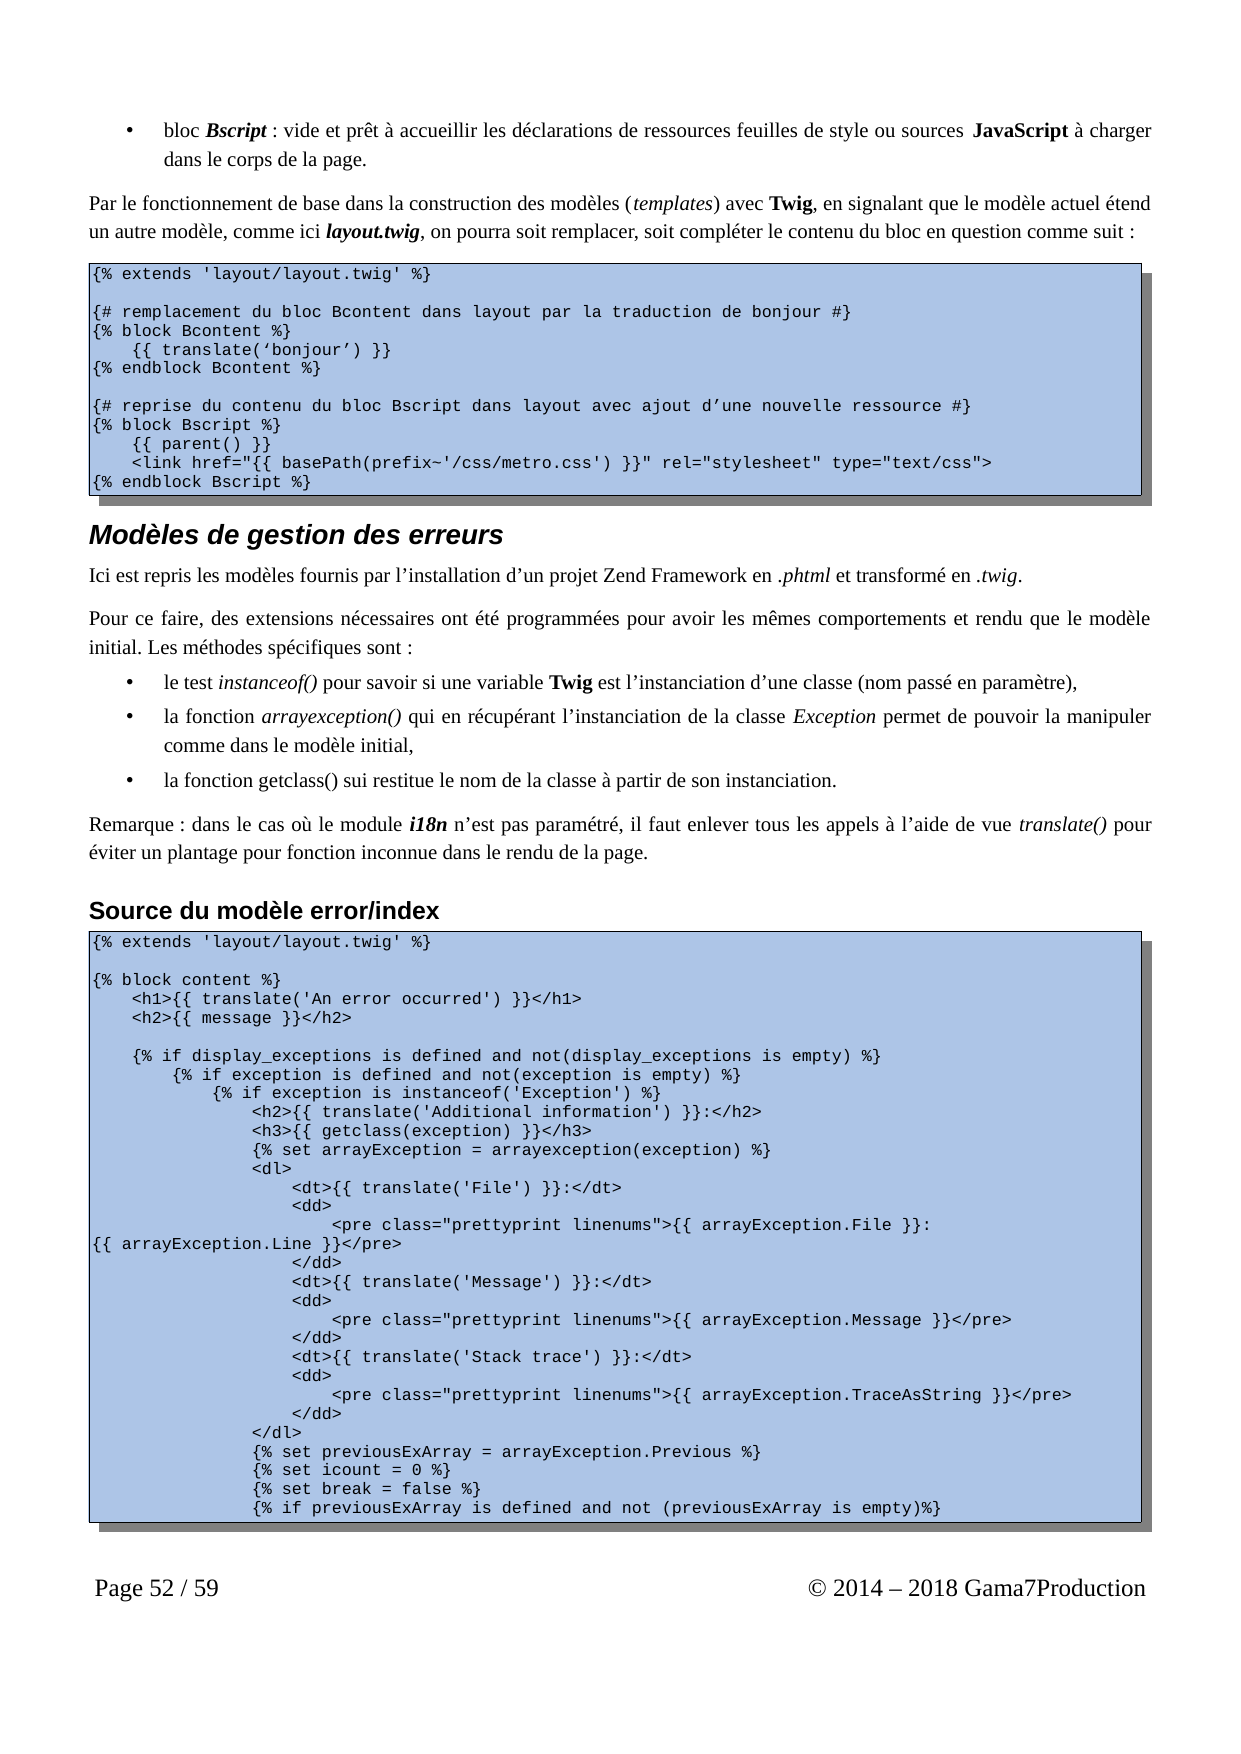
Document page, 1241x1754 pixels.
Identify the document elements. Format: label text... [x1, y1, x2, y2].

text {% if display_exceptions is defined and not(display_exceptions is empty) %} [90, 1044, 1141, 1063]
text {% set arrayException = arrayexception(exception) %} [90, 1138, 1141, 1157]
text {% set break = false %} [90, 1478, 1141, 1497]
text <dt>{{ translate('Stack trace') }}:</dt> [90, 1346, 1141, 1365]
text {% if previousExArray is defined and not (previousExArray is empty)%} [90, 1497, 1141, 1522]
text {% endblock Bscript %} [90, 470, 1141, 495]
text <h3>{{ getclass(exception) }}</h3> [90, 1119, 1141, 1138]
list bloc Bscript : vide et prêt à accueillir les déclarations de ressources feuilles de style ou sources JavaScript à charger dans le corps de la page. [126, 118, 1152, 171]
text Par le fonctionnement de base dans la construction des modèles (templates) avec Twig, en signalant que le modèle actuel étend un autre modèle, comme ici layout.twig, on pourra soit remplacer, soit compléter le contenu du bloc en question comme suit : [88, 190, 1152, 243]
list le test instanceof() pour savoir si une variable Twig est l’instanciation d’une classe (nom passé en paramètre), [126, 669, 1152, 694]
text {{ parent() }} [90, 432, 1141, 451]
text Ici est repris les modèles fournis par l’installation d’un projet Zend Framework en .phtml et transformé en .twig. [88, 562, 1152, 587]
text <dl> [90, 1157, 1141, 1176]
text <h1>{{ translate('An error occurred') }}</h1> [90, 988, 1141, 1006]
list la fonction getclass() sui restitue le nom de la classe à partir de son instanciation. [126, 768, 1152, 792]
text </dd> [90, 1327, 1141, 1346]
text {% set icount = 0 %} [90, 1459, 1141, 1478]
text <pre class="prettyprint linenums">{{ arrayException.File }}:{{ arrayException.Line }}</pre> [90, 1214, 1141, 1252]
text {% if exception is instanceof('Exception') %} [90, 1082, 1141, 1101]
text <h2>{{ message }}</h2> [90, 1006, 1141, 1025]
text <link href="{{ basePath(prefix~'/css/metro.css') }}" rel="stylesheet" type="text/css"> [90, 451, 1141, 470]
text {% set previousExArray = arrayException.Previous %} [90, 1440, 1141, 1459]
text </dd> [90, 1252, 1141, 1270]
text </dd> [90, 1402, 1141, 1421]
text <dd> [90, 1365, 1141, 1383]
text {% block Bscript %} [90, 413, 1141, 432]
text <dd> [90, 1195, 1141, 1214]
text {# reprise du contenu du bloc Bscript dans layout avec ajout d’une nouvelle ressource #} [90, 395, 1141, 413]
text <dt>{{ translate('Message') }}:</dt> [90, 1270, 1141, 1289]
text </dl> [90, 1421, 1141, 1440]
text {% block Bcontent %} [90, 319, 1141, 338]
text {% if exception is defined and not(exception is empty) %} [90, 1063, 1141, 1082]
text Remarque : dans le cas où le module i18n n’est pas paramétré, il faut enlever tous les appels à l’aide de vue translate() pour éviter un plantage pour fonction inconnue dans le rendu de la page. [88, 811, 1152, 864]
text {# remplacement du bloc Bcontent dans layout par la traduction de bonjour #} [90, 300, 1141, 319]
subtitle Modèles de gestion des erreurs [88, 518, 1152, 550]
subtitle Source du modèle error/index [88, 896, 1152, 925]
text {% block content %} [90, 969, 1141, 988]
text {% endblock Bcontent %} [90, 357, 1141, 376]
list la fonction arrayexception() qui en récupérant l’instanciation de la classe Exception permet de pouvoir la manipuler comme dans le modèle initial, [126, 704, 1152, 757]
text <dd> [90, 1289, 1141, 1308]
text {% extends 'layout/layout.twig' %} [90, 932, 1141, 950]
text <pre class="prettyprint linenums">{{ arrayException.TraceAsString }}</pre> [90, 1383, 1141, 1402]
text <h2>{{ translate('Additional information') }}:</h2> [90, 1101, 1141, 1119]
text {{ translate(‘bonjour’) }} [90, 338, 1141, 357]
text <pre class="prettyprint linenums">{{ arrayException.Message }}</pre> [90, 1308, 1141, 1327]
text Pour ce faire, des extensions nécessaires ont été programmées pour avoir les mêmes comportements et rendu que le modèle initial. Les méthodes spécifiques sont : [88, 606, 1152, 659]
text <dt>{{ translate('File') }}:</dt> [90, 1176, 1141, 1195]
text {% extends 'layout/layout.twig' %} [90, 264, 1141, 282]
